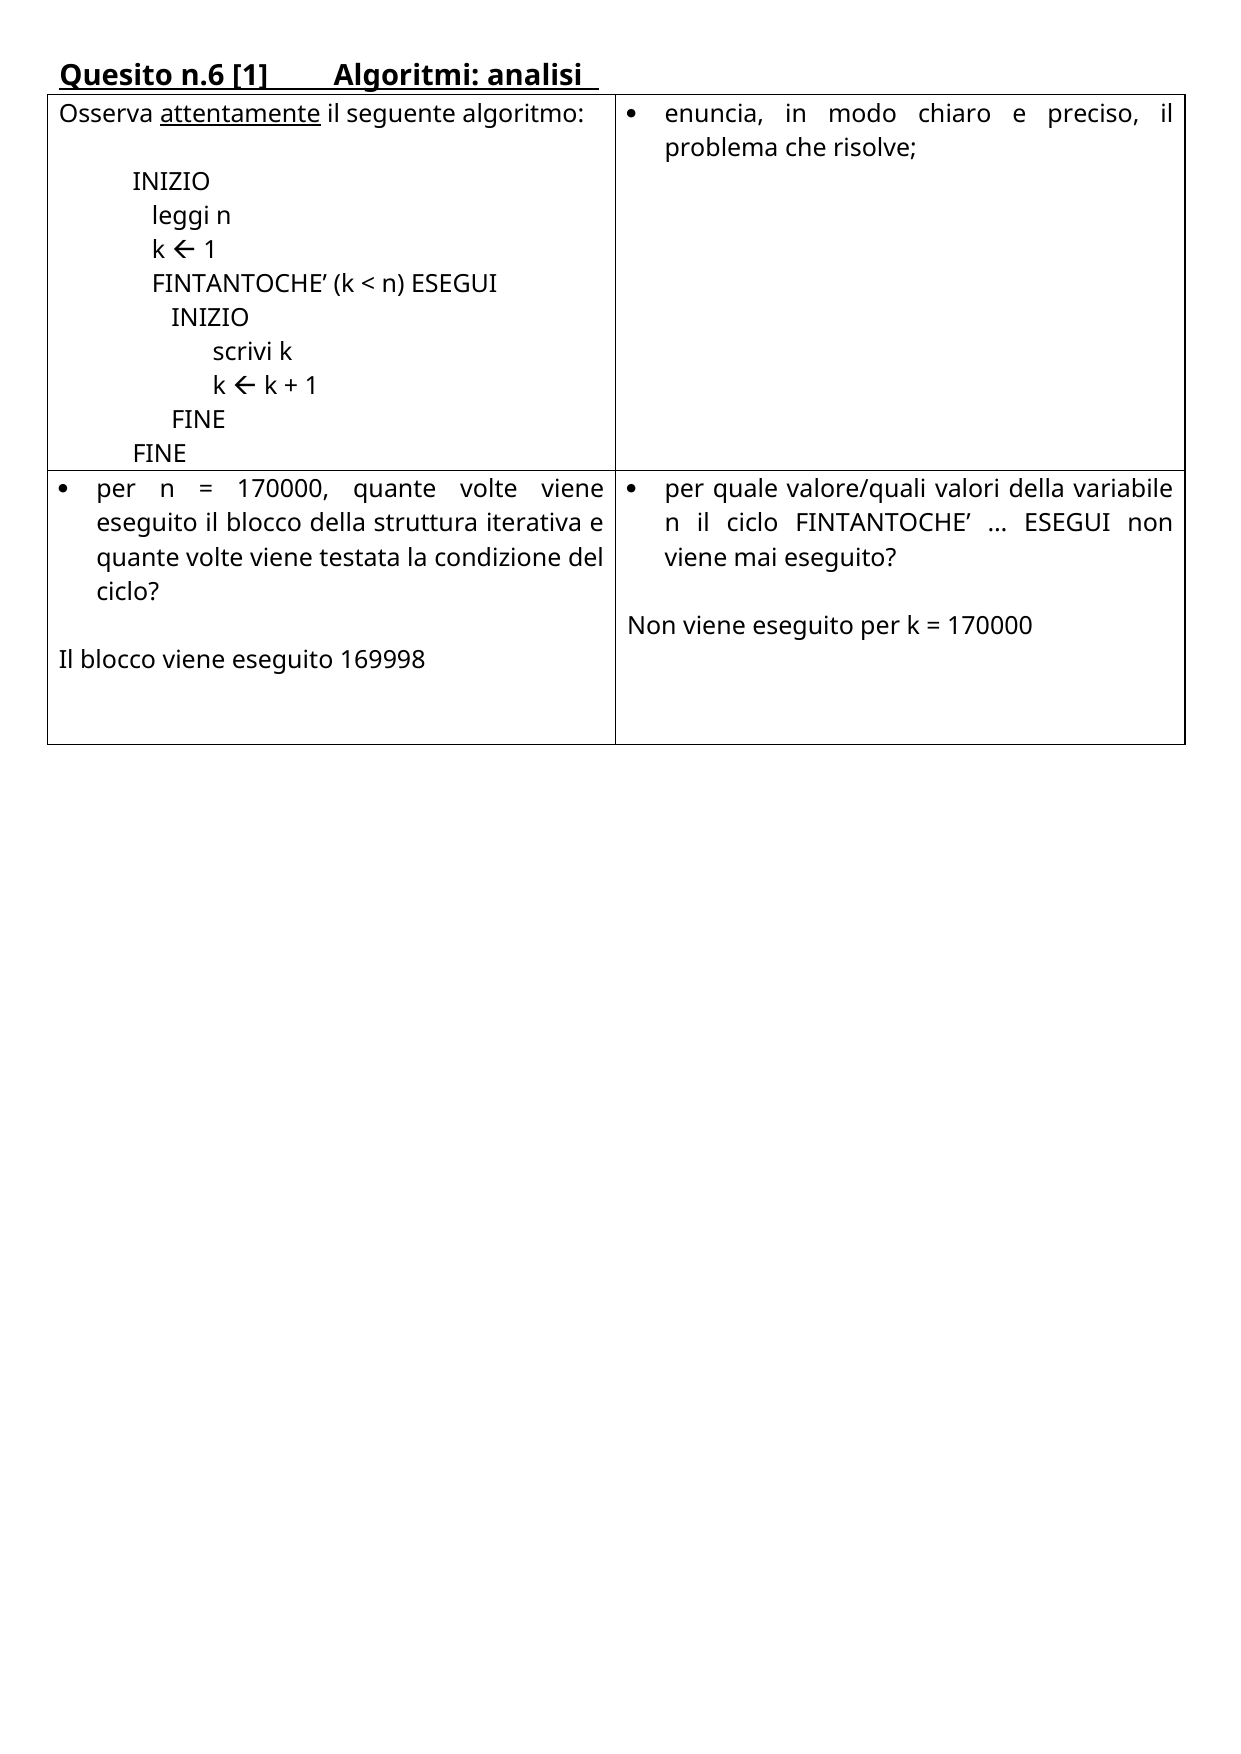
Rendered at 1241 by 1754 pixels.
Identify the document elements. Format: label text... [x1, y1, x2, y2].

table_header Osserva attentamente il seguente algoritmo: INIZIO leggi n k  1 FINTANTOCHE’ (k < n) ESEGUI INIZIO scrivi k k  k + 1 FINE FINE [48, 95, 615, 470]
table_cell per n = 170000, quante volte viene eseguito il blocco della struttura iterativa e quante volte viene testata la condizione del ciclo? Il blocco viene eseguito 169998 [48, 471, 615, 743]
table_header enuncia, in modo chiaro e preciso, il problema che risolve; [616, 95, 1184, 470]
subtitle Quesito n.6 [1] Algoritmi: analisi [59, 54, 1181, 94]
table_cell per quale valore/quali valori della variabile n il ciclo FINTANTOCHE’ … ESEGUI non viene mai eseguito? Non viene eseguito per k = 170000 [616, 471, 1184, 743]
